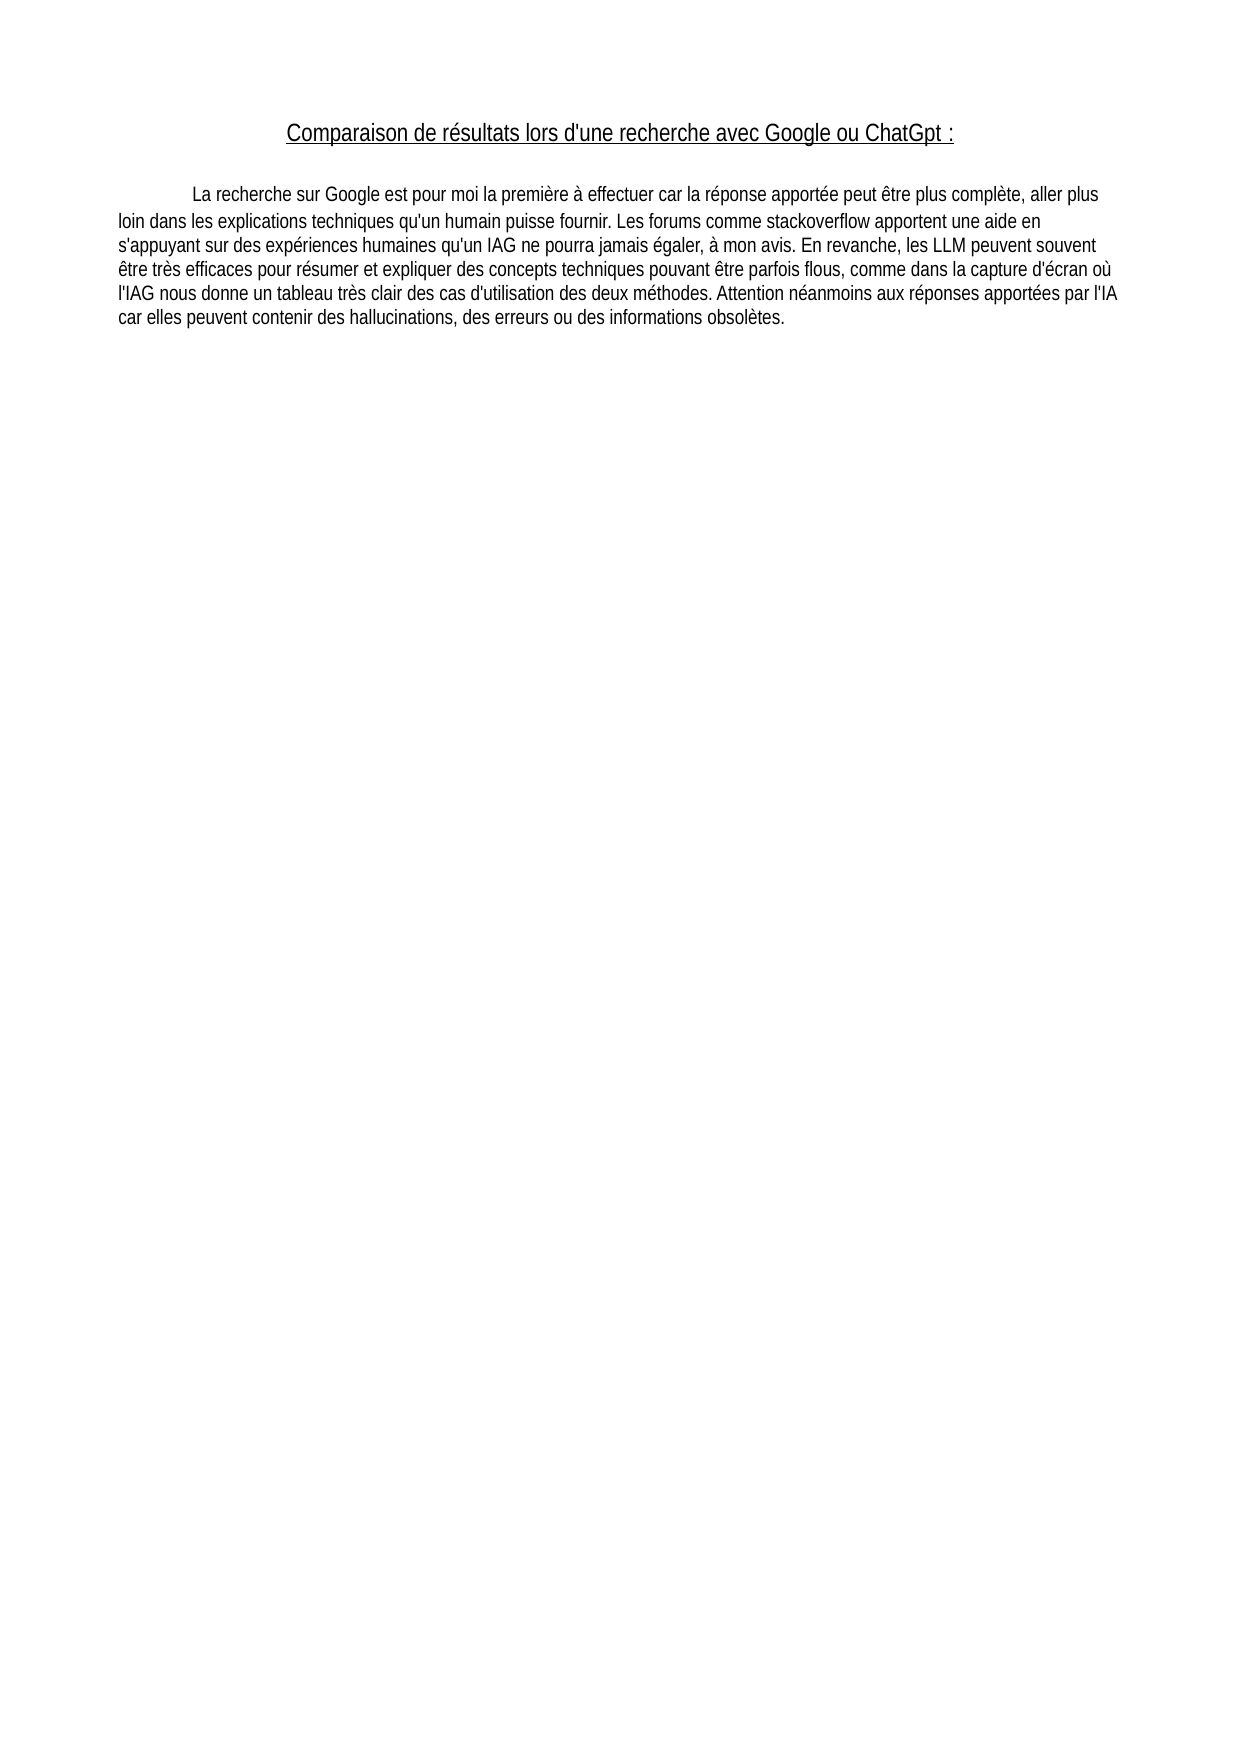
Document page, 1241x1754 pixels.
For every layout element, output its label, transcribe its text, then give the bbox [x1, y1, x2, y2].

text Comparaison de résultats lors d'une recherche avec Google ou ChatGpt : [118, 118, 1122, 147]
text La recherche sur Google est pour moi la première à effectuer car la réponse apportée peut être plus complète, aller plus loin dans les explications techniques qu'un humain puisse fournir. Les forums comme stackoverflow apportent une aide en s'appuyant sur des expériences humaines qu'un IAG ne pourra jamais égaler, à mon avis. En revanche, les LLM peuvent souvent être très efficaces pour résumer et expliquer des concepts techniques pouvant être parfois flous, comme dans la capture d'écran où l'IAG nous donne un tableau très clair des cas d'utilisation des deux méthodes. Attention néanmoins aux réponses apportées par l'IA car elles peuvent contenir des hallucinations, des erreurs ou des informations obsolètes. [118, 171, 1122, 329]
